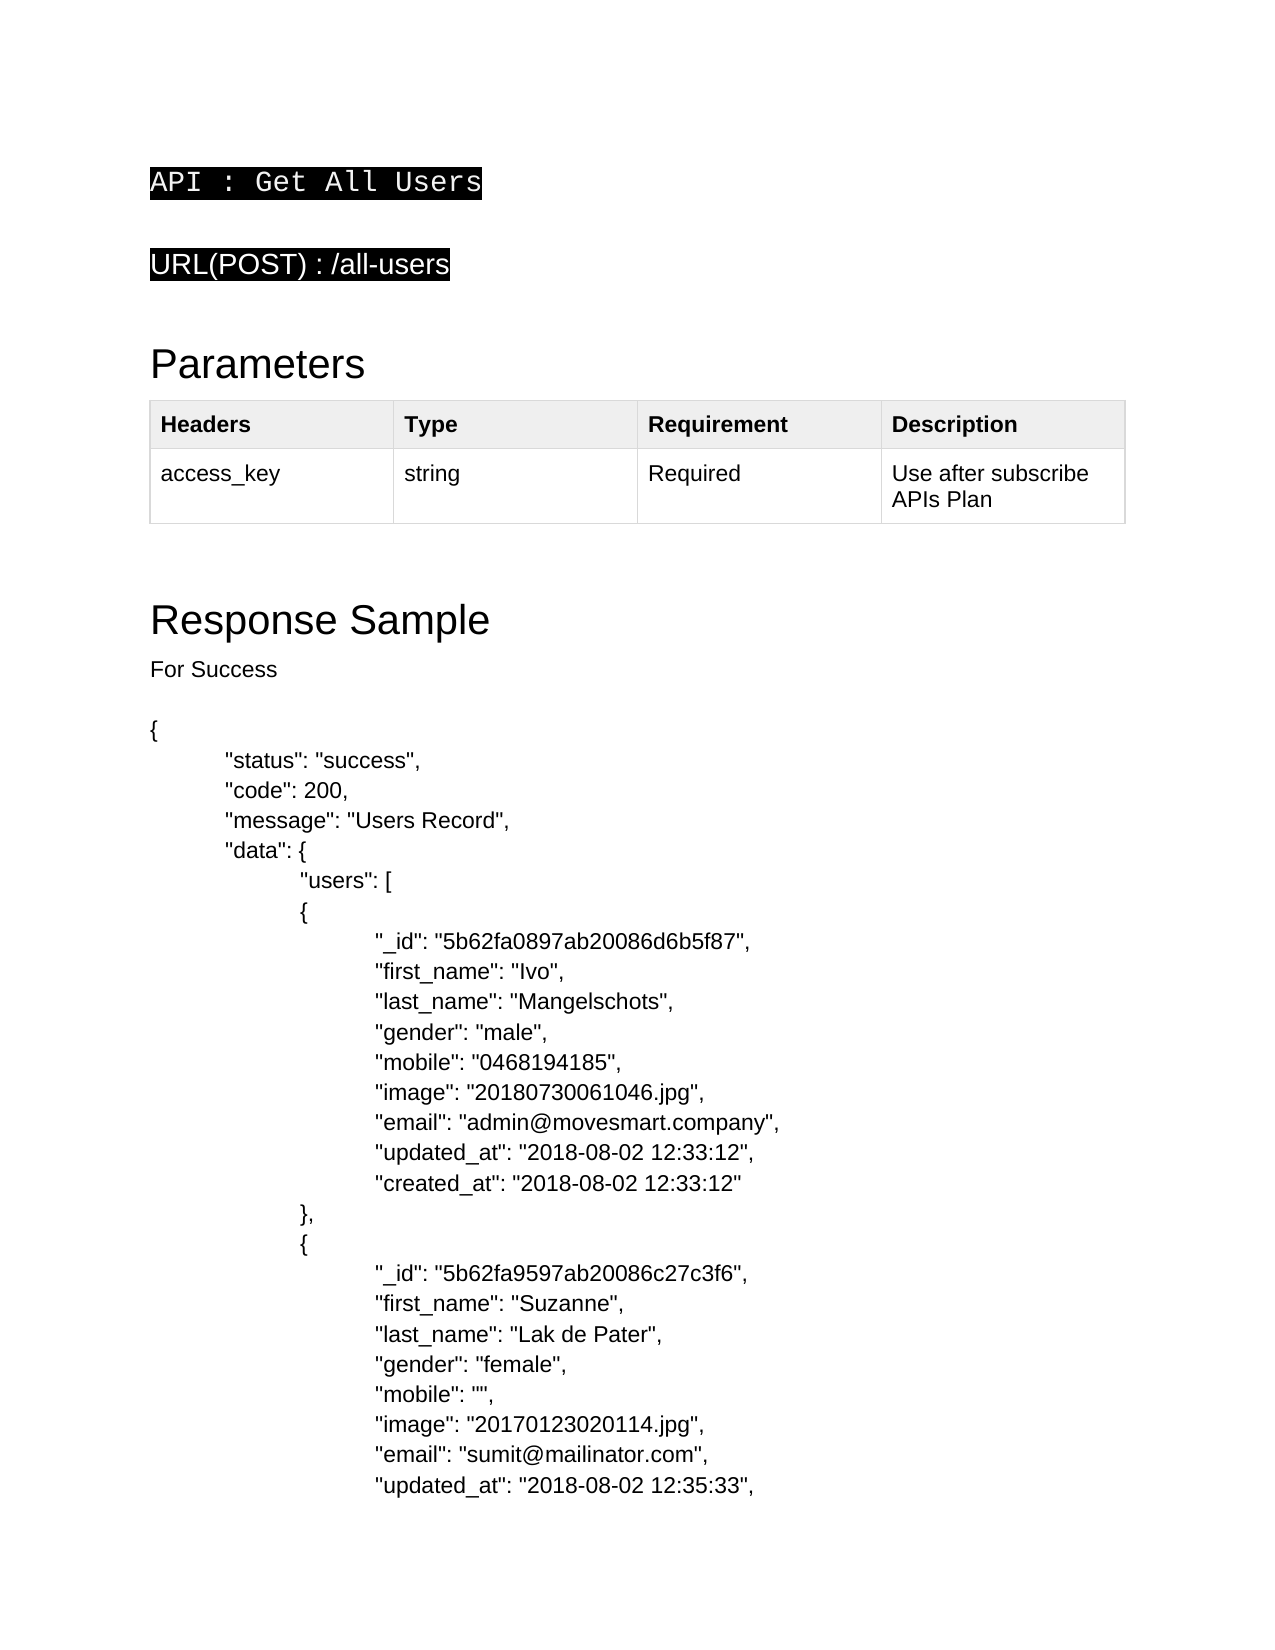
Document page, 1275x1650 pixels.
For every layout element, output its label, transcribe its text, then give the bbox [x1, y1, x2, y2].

text API : Get All Users [150, 167, 1125, 200]
text "mobile": "", [225, 1381, 1125, 1407]
table_cell Required [638, 449, 881, 523]
table_cell Use after subscribe APIs Plan [882, 449, 1124, 523]
subtitle Response Sample [150, 596, 1125, 643]
text { [225, 898, 1125, 924]
table_header Requirement [638, 401, 881, 448]
text "gender": "male", [225, 1018, 1125, 1045]
text "image": "20170123020114.jpg", [225, 1411, 1125, 1437]
text "mobile": "0468194185", [225, 1049, 1125, 1075]
subtitle Parameters [150, 339, 1125, 387]
text "email": "sumit@mailinator.com", [225, 1441, 1125, 1468]
text "message": "Users Record", [150, 807, 1125, 833]
text "status": "success", [150, 747, 1125, 773]
table_header Headers [151, 401, 393, 448]
text For Success [150, 656, 1125, 682]
text "created_at": "2018-08-02 12:33:12" [225, 1169, 1125, 1196]
text "last_name": "Mangelschots", [225, 988, 1125, 1014]
text "updated_at": "2018-08-02 12:35:33", [225, 1472, 1125, 1498]
text "_id": "5b62fa0897ab20086d6b5f87", [225, 928, 1125, 954]
text "_id": "5b62fa9597ab20086c27c3f6", [225, 1260, 1125, 1286]
table_cell string [394, 449, 637, 523]
subtitle URL(POST) : /all-users [150, 247, 1125, 281]
text "email": "admin@movesmart.company", [225, 1109, 1125, 1135]
table_header Description [882, 401, 1124, 448]
text { [225, 1230, 1125, 1256]
text "first_name": "Ivo", [225, 958, 1125, 984]
text "users": [ [225, 867, 1125, 894]
text "code": 200, [150, 777, 1125, 803]
text { [150, 716, 1125, 743]
text "updated_at": "2018-08-02 12:33:12", [225, 1139, 1125, 1166]
text "first_name": "Suzanne", [225, 1290, 1125, 1317]
text "image": "20180730061046.jpg", [225, 1079, 1125, 1105]
text "data": { [150, 837, 1125, 863]
text "last_name": "Lak de Pater", [225, 1321, 1125, 1347]
text "gender": "female", [225, 1351, 1125, 1377]
text }, [225, 1200, 1125, 1226]
table_cell access_key [151, 449, 393, 523]
table_header Type [394, 401, 637, 448]
